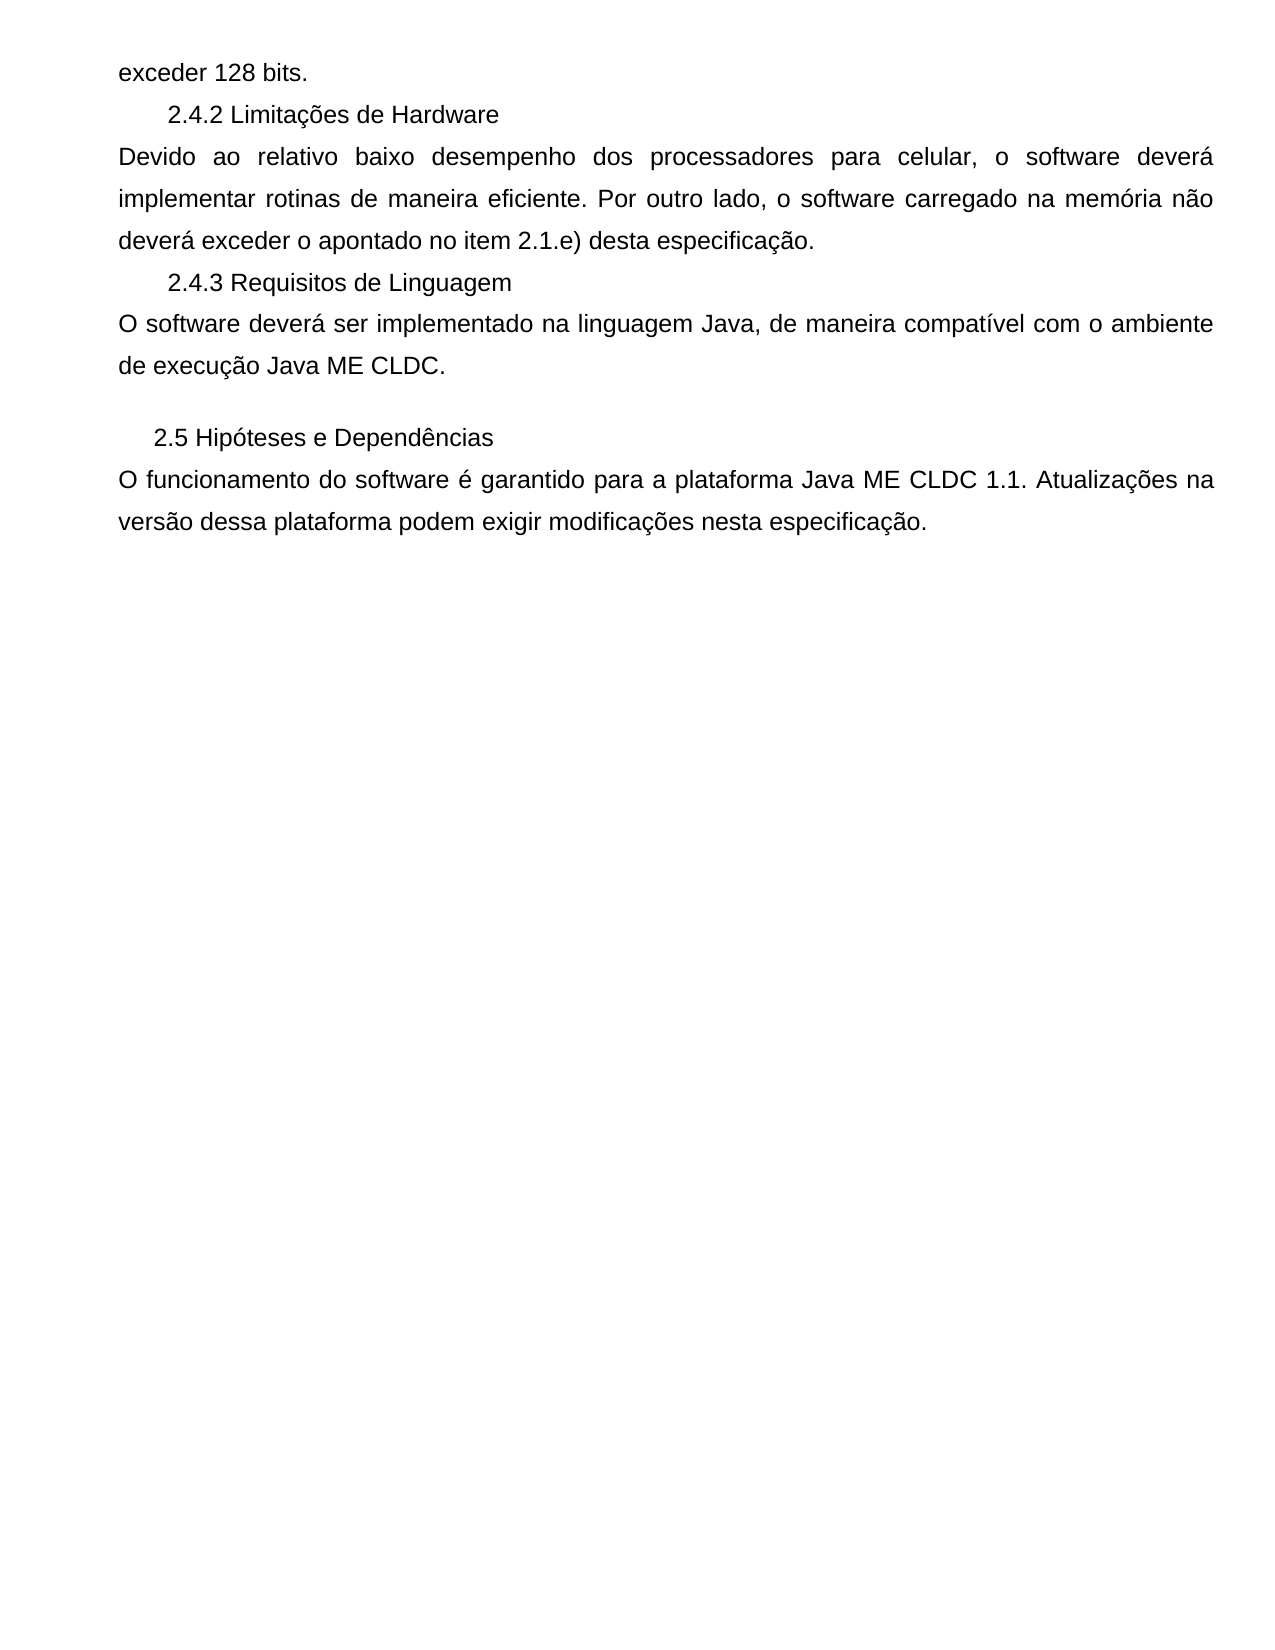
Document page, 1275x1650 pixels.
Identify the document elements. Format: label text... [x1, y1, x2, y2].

text exceder 128 bits. [118, 59, 1216, 87]
text O software deverá ser implementado na linguagem Java, de maneira compatível com o ambiente de execução Java ME CLDC. [118, 310, 1216, 380]
text O funcionamento do software é garantido para a plataforma Java ME CLDC 1.1. Atualizações na versão dessa plataforma podem exigir modificações nesta especificação. [118, 465, 1216, 535]
list Limitações de Hardware [161, 101, 1216, 129]
text Devido ao relativo baixo desempenho dos processadores para celular, o software deverá implementar rotinas de maneira eficiente. Por outro lado, o software carregado na memória não deverá exceder o apontado no item 2.1.e) desta especificação. [118, 143, 1216, 254]
list Requisitos de Linguagem [161, 268, 1216, 296]
list Hipóteses e Dependências [146, 423, 1216, 451]
